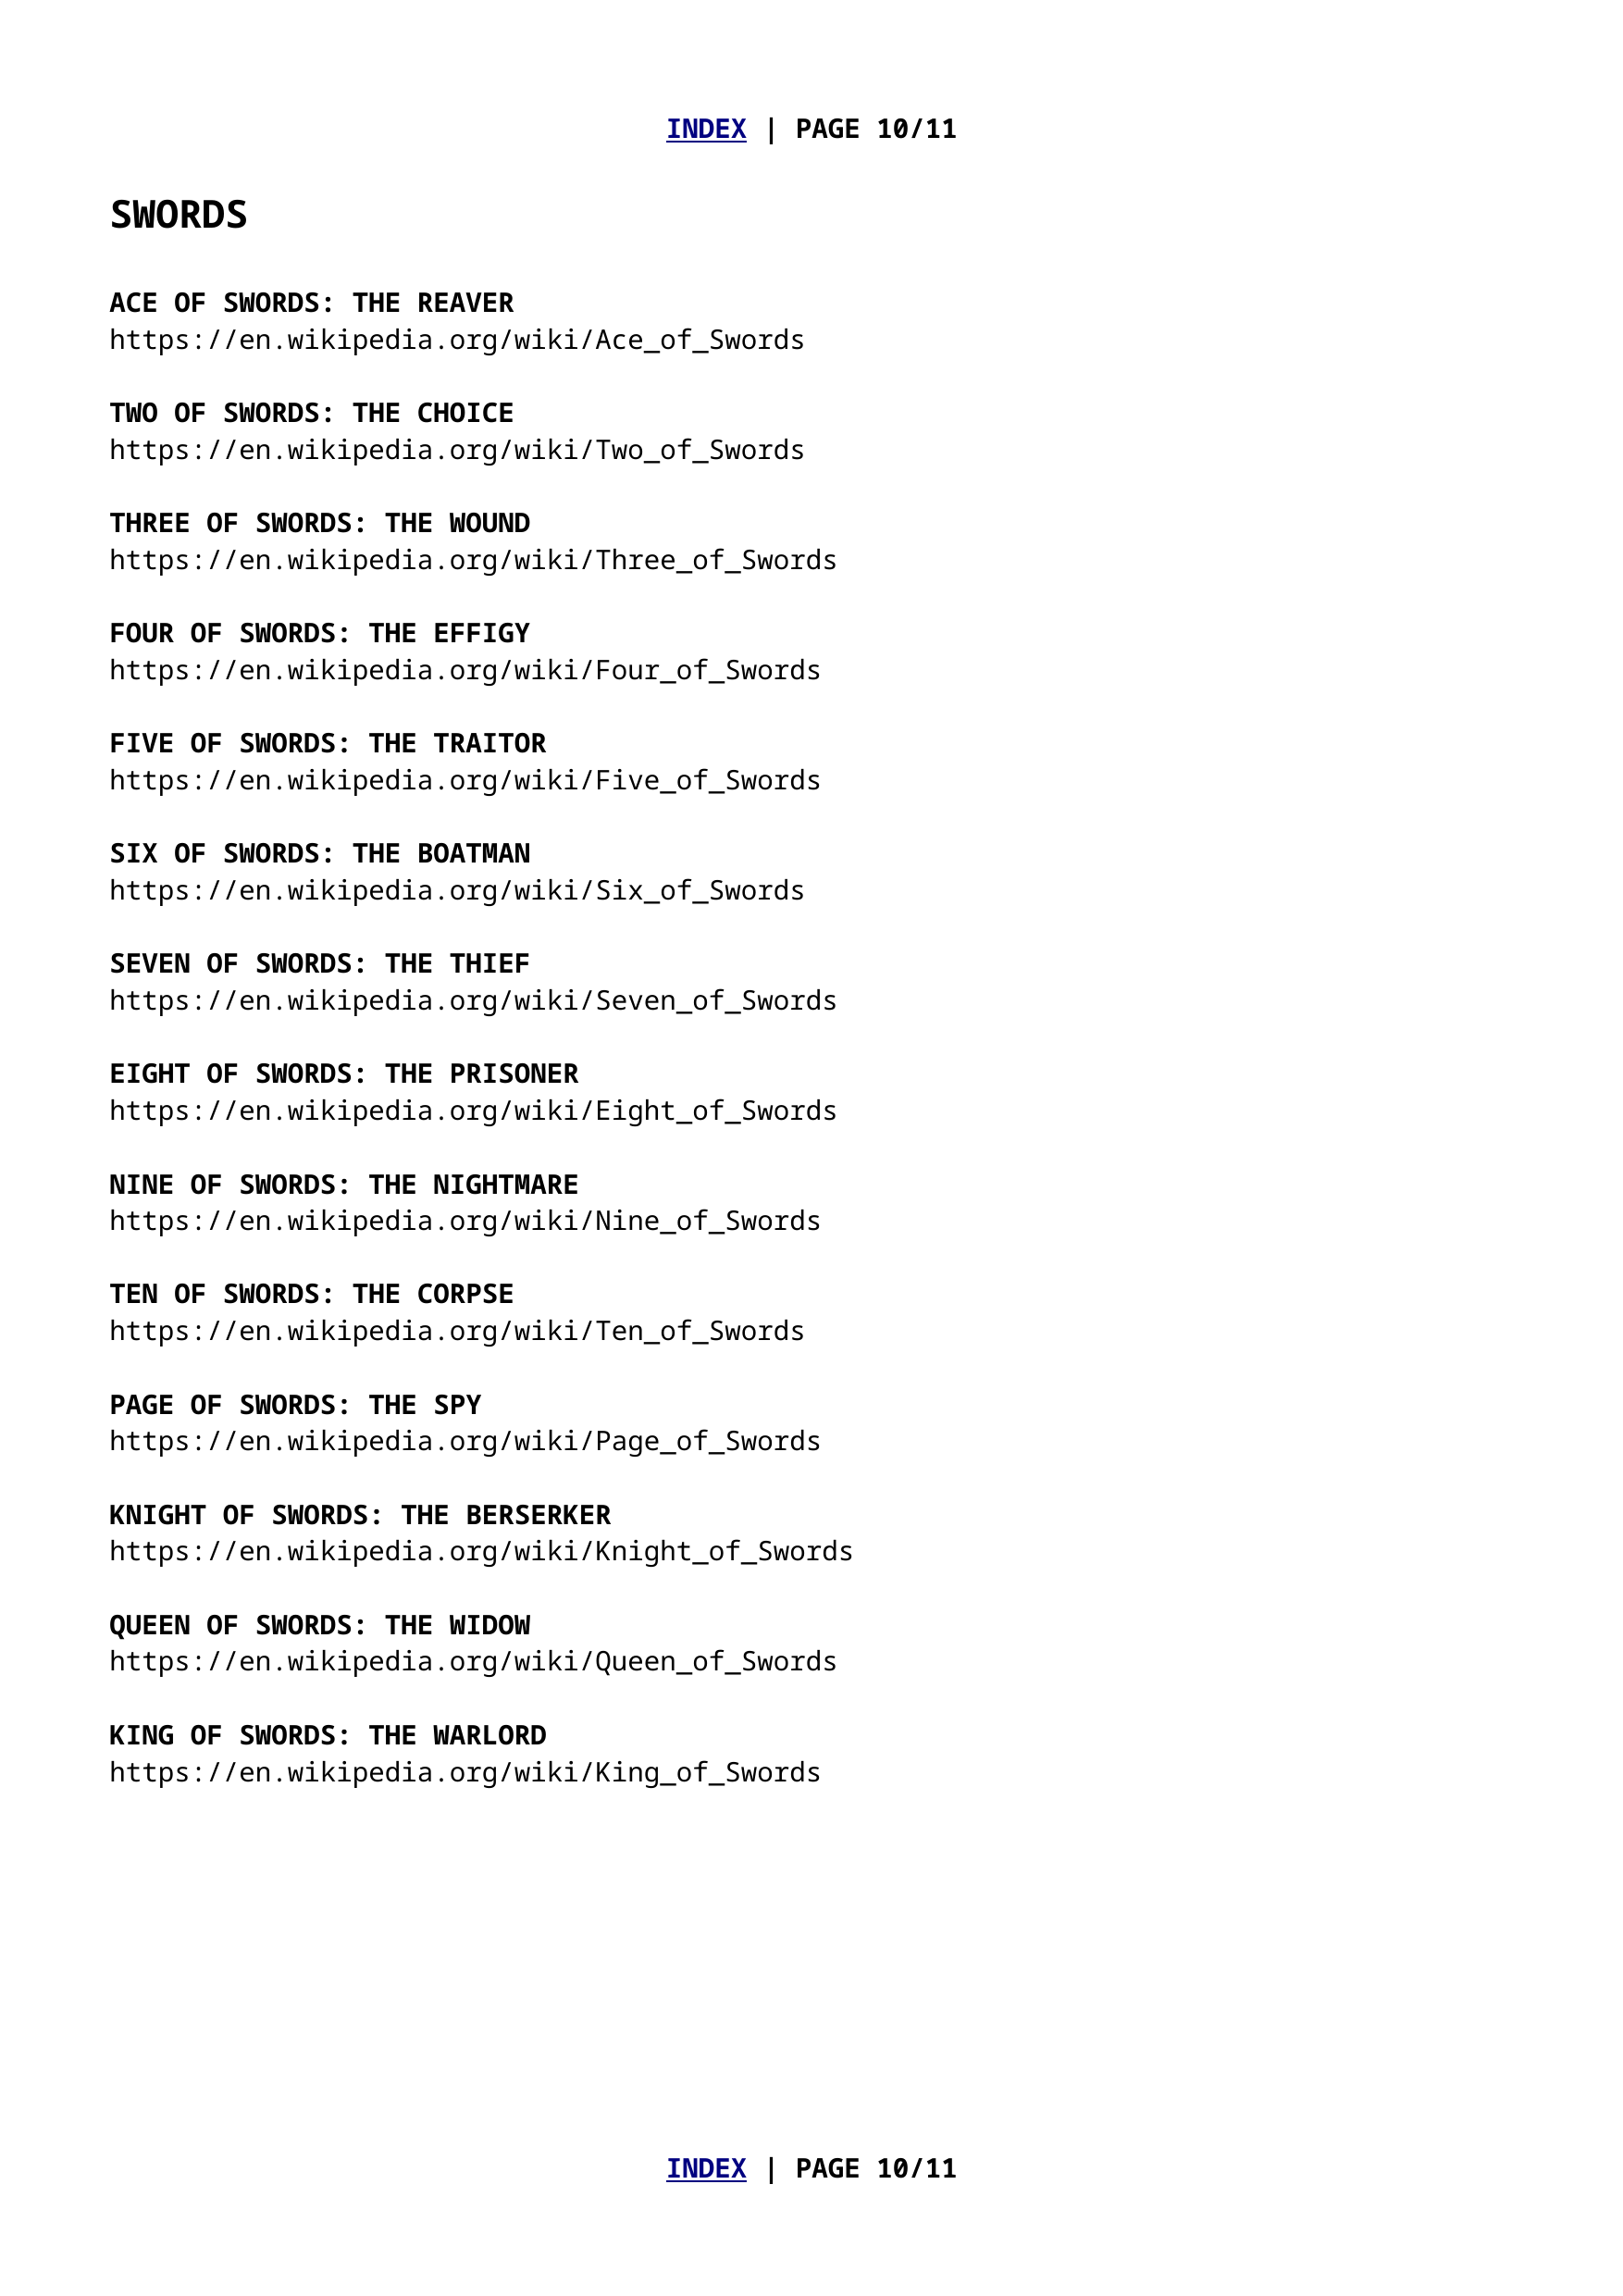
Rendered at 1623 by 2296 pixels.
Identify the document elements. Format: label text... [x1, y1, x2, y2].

text https://en.wikipedia.org/wiki/Nine_of_Swords [109, 1201, 1514, 1238]
text https://en.wikipedia.org/wiki/Two_of_Swords [109, 430, 1514, 467]
text https://en.wikipedia.org/wiki/Four_of_Swords [109, 651, 1514, 688]
text https://en.wikipedia.org/wiki/Ace_of_Swords [109, 320, 1514, 357]
text https://en.wikipedia.org/wiki/Five_of_Swords [109, 761, 1514, 798]
text TEN OF SWORDS: THE CORPSE [109, 1275, 1514, 1311]
text ACE OF SWORDS: THE REAVER [109, 283, 1514, 320]
text SEVEN OF SWORDS: THE THIEF [109, 945, 1514, 981]
text EIGHT OF SWORDS: THE PRISONER [109, 1055, 1514, 1091]
text https://en.wikipedia.org/wiki/Knight_of_Swords [109, 1533, 1514, 1569]
text SIX OF SWORDS: THE BOATMAN [109, 835, 1514, 871]
text https://en.wikipedia.org/wiki/Ten_of_Swords [109, 1311, 1514, 1348]
text https://en.wikipedia.org/wiki/King_of_Swords [109, 1753, 1514, 1789]
text FIVE OF SWORDS: THE TRAITOR [109, 724, 1514, 761]
text https://en.wikipedia.org/wiki/Six_of_Swords [109, 871, 1514, 908]
text KNIGHT OF SWORDS: THE BERSERKER [109, 1496, 1514, 1533]
text https://en.wikipedia.org/wiki/Three_of_Swords [109, 540, 1514, 577]
text PAGE OF SWORDS: THE SPY [109, 1385, 1514, 1422]
text KING OF SWORDS: THE WARLORD [109, 1716, 1514, 1753]
text https://en.wikipedia.org/wiki/Seven_of_Swords [109, 981, 1514, 1018]
subtitle SWORDS [109, 187, 1514, 240]
text https://en.wikipedia.org/wiki/Queen_of_Swords [109, 1643, 1514, 1679]
text TWO OF SWORDS: THE CHOICE [109, 393, 1514, 430]
text THREE OF SWORDS: THE WOUND [109, 503, 1514, 540]
text QUEEN OF SWORDS: THE WIDOW [109, 1606, 1514, 1643]
text FOUR OF SWORDS: THE EFFIGY [109, 614, 1514, 651]
text https://en.wikipedia.org/wiki/Page_of_Swords [109, 1422, 1514, 1458]
text NINE OF SWORDS: THE NIGHTMARE [109, 1165, 1514, 1201]
text https://en.wikipedia.org/wiki/Eight_of_Swords [109, 1091, 1514, 1128]
